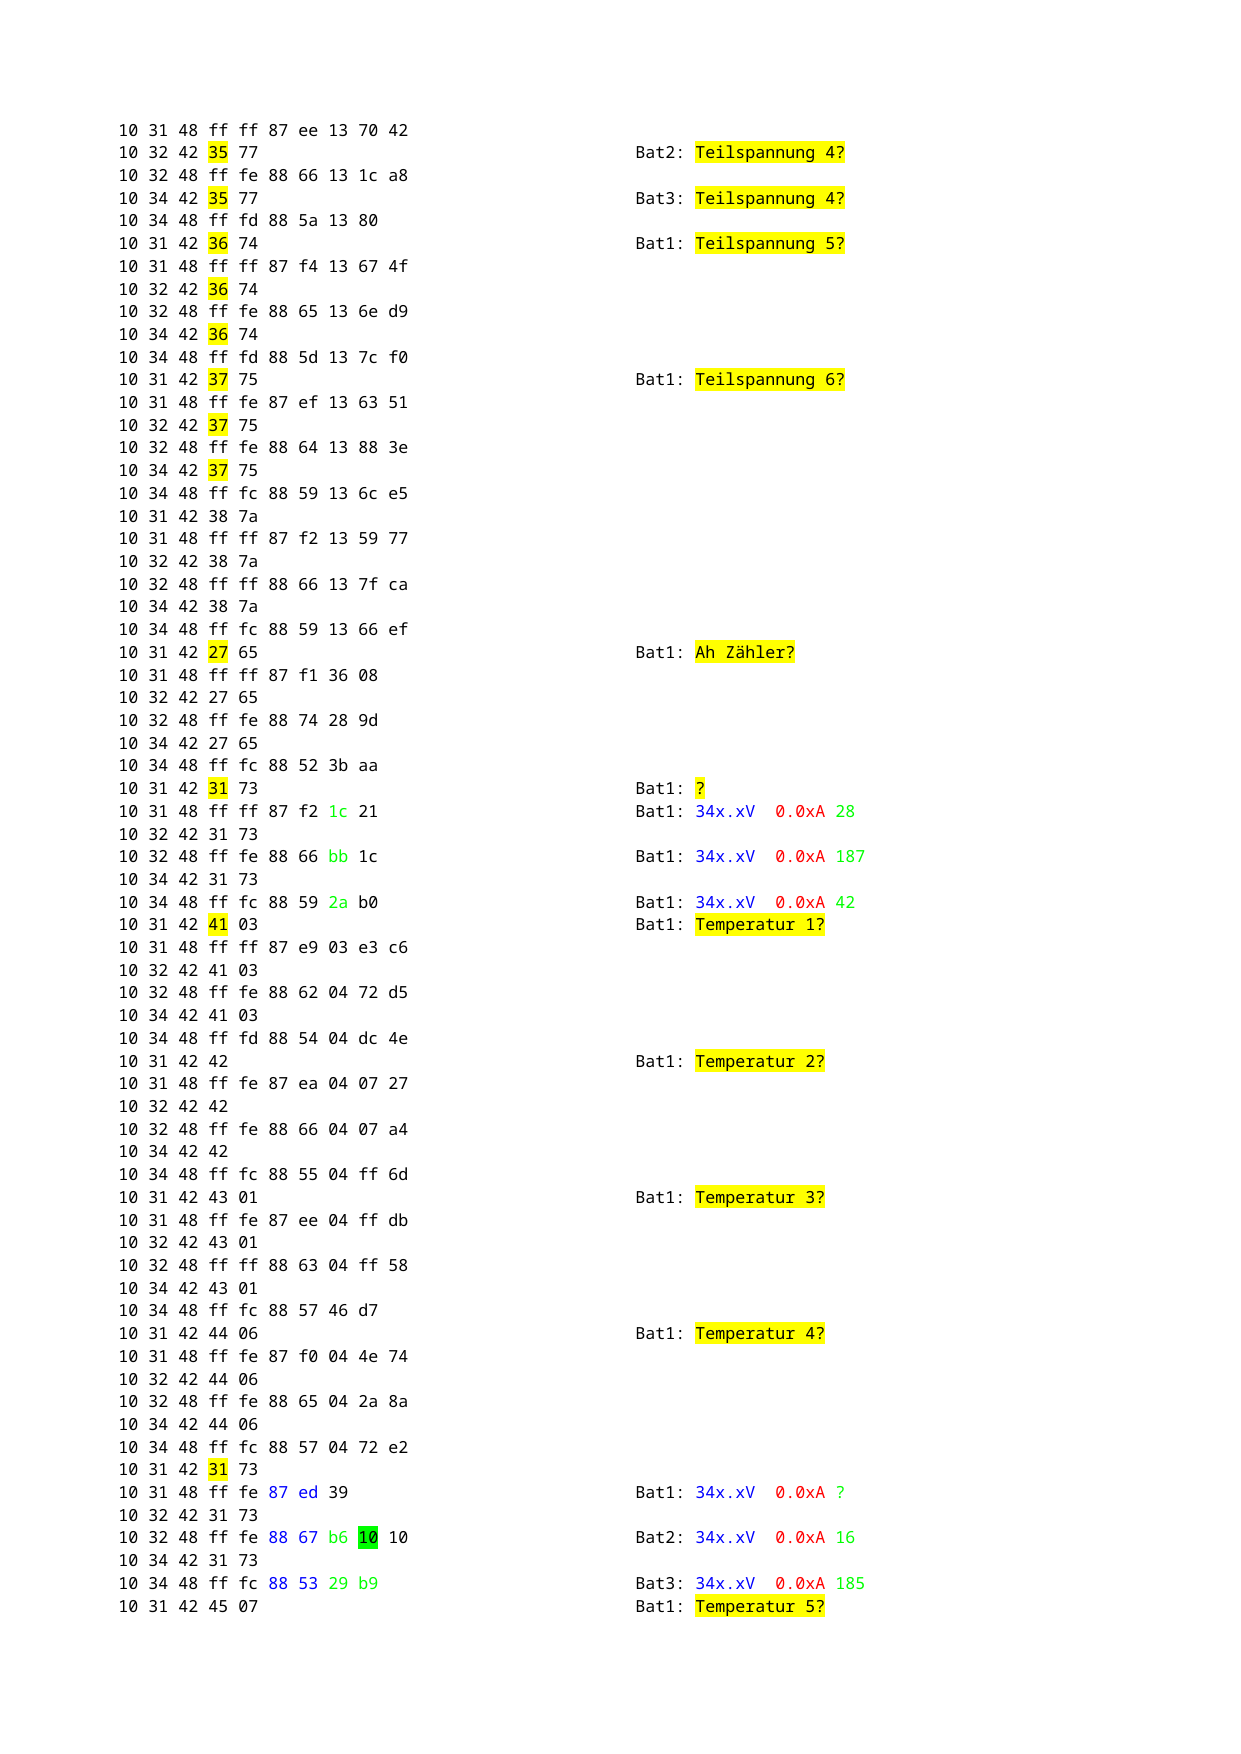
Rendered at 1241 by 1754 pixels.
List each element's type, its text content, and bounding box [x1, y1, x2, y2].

text 10 31 48 ff fe 87 ea 04 07 27 [118, 1072, 1122, 1094]
text 10 31 42 27 65 Bat1: Ah Zähler? [118, 640, 1122, 663]
text 10 34 42 43 01 [118, 1276, 1122, 1299]
text 10 31 48 ff ff 87 f2 13 59 77 [118, 527, 1122, 549]
text 10 34 48 ff fd 88 5d 13 7c f0 [118, 345, 1122, 368]
text 10 32 42 31 73 [118, 1503, 1122, 1526]
text 10 31 42 41 03 Bat1: Temperatur 1? [118, 913, 1122, 936]
text 10 34 48 ff fc 88 53 29 b9 Bat3: 34x.xV 0.0xA 185 [118, 1571, 1122, 1594]
text 10 31 42 43 01 Bat1: Temperatur 3? [118, 1185, 1122, 1208]
text 10 34 42 35 77 Bat3: Teilspannung 4? [118, 186, 1122, 209]
text 10 31 42 36 74 Bat1: Teilspannung 5? [118, 232, 1122, 254]
text 10 34 42 31 73 [118, 1549, 1122, 1571]
text 10 31 48 ff ff 87 f2 1c 21 Bat1: 34x.xV 0.0xA 28 [118, 799, 1122, 822]
text 10 34 42 44 06 [118, 1412, 1122, 1435]
text 10 34 48 ff fc 88 59 13 66 ef [118, 618, 1122, 640]
text 10 32 42 35 77 Bat2: Teilspannung 4? [118, 141, 1122, 163]
text 10 31 48 ff fe 87 ed 39 Bat1: 34x.xV 0.0xA ? [118, 1481, 1122, 1503]
text 10 31 42 31 73 Bat1: ? [118, 777, 1122, 799]
text 10 32 42 41 03 [118, 958, 1122, 981]
text 10 34 48 ff fd 88 54 04 dc 4e [118, 1026, 1122, 1049]
text 10 31 42 42 Bat1: Temperatur 2? [118, 1049, 1122, 1072]
text 10 32 48 ff fe 88 67 b6 10 10 Bat2: 34x.xV 0.0xA 16 [118, 1526, 1122, 1549]
text 10 34 42 27 65 [118, 731, 1122, 754]
text 10 32 48 ff fe 88 64 13 88 3e [118, 436, 1122, 459]
text 10 31 42 44 06 Bat1: Temperatur 4? [118, 1322, 1122, 1344]
text 10 32 48 ff fe 88 66 bb 1c Bat1: 34x.xV 0.0xA 187 [118, 845, 1122, 867]
text 10 32 48 ff fe 88 62 04 72 d5 [118, 981, 1122, 1004]
text 10 31 48 ff ff 87 f1 36 08 [118, 663, 1122, 686]
text 10 34 48 ff fc 88 55 04 ff 6d [118, 1163, 1122, 1185]
text 10 34 48 ff fc 88 59 2a b0 Bat1: 34x.xV 0.0xA 42 [118, 890, 1122, 913]
text 10 32 48 ff ff 88 63 04 ff 58 [118, 1253, 1122, 1276]
text 10 32 42 27 65 [118, 686, 1122, 708]
text 10 34 42 31 73 [118, 867, 1122, 890]
text 10 34 42 36 74 [118, 322, 1122, 345]
text 10 31 48 ff fe 87 f0 04 4e 74 [118, 1344, 1122, 1367]
text 10 34 48 ff fc 88 57 46 d7 [118, 1299, 1122, 1322]
text 10 31 48 ff ff 87 e9 03 e3 c6 [118, 936, 1122, 958]
text 10 34 42 38 7a [118, 595, 1122, 618]
text 10 32 42 37 75 [118, 413, 1122, 436]
text 10 31 42 38 7a [118, 504, 1122, 527]
text 10 34 48 ff fc 88 59 13 6c e5 [118, 481, 1122, 504]
text 10 32 42 42 [118, 1094, 1122, 1117]
text 10 31 48 ff fe 87 ef 13 63 51 [118, 391, 1122, 413]
text 10 34 48 ff fc 88 57 04 72 e2 [118, 1435, 1122, 1458]
text 10 32 48 ff fe 88 65 04 2a 8a [118, 1390, 1122, 1412]
text 10 31 42 37 75 Bat1: Teilspannung 6? [118, 368, 1122, 391]
text 10 32 48 ff fe 88 74 28 9d [118, 708, 1122, 731]
text 10 34 48 ff fd 88 5a 13 80 [118, 209, 1122, 232]
text 10 34 48 ff fc 88 52 3b aa [118, 754, 1122, 777]
text 10 32 42 31 73 [118, 822, 1122, 845]
text 10 32 48 ff fe 88 66 04 07 a4 [118, 1117, 1122, 1140]
text 10 32 42 36 74 [118, 277, 1122, 300]
text 10 31 42 45 07 Bat1: Temperatur 5? [118, 1594, 1122, 1617]
text 10 32 42 38 7a [118, 549, 1122, 572]
text 10 32 48 ff fe 88 66 13 1c a8 [118, 163, 1122, 186]
text 10 31 48 ff ff 87 ee 13 70 42 [118, 118, 1122, 141]
text 10 34 42 37 75 [118, 459, 1122, 481]
text 10 34 42 41 03 [118, 1004, 1122, 1026]
text 10 31 42 31 73 [118, 1458, 1122, 1481]
text 10 31 48 ff ff 87 f4 13 67 4f [118, 254, 1122, 277]
text 10 32 48 ff ff 88 66 13 7f ca [118, 572, 1122, 595]
text 10 32 48 ff fe 88 65 13 6e d9 [118, 300, 1122, 322]
text 10 32 42 43 01 [118, 1231, 1122, 1253]
text 10 32 42 44 06 [118, 1367, 1122, 1390]
text 10 34 42 42 [118, 1140, 1122, 1163]
text 10 31 48 ff fe 87 ee 04 ff db [118, 1208, 1122, 1231]
